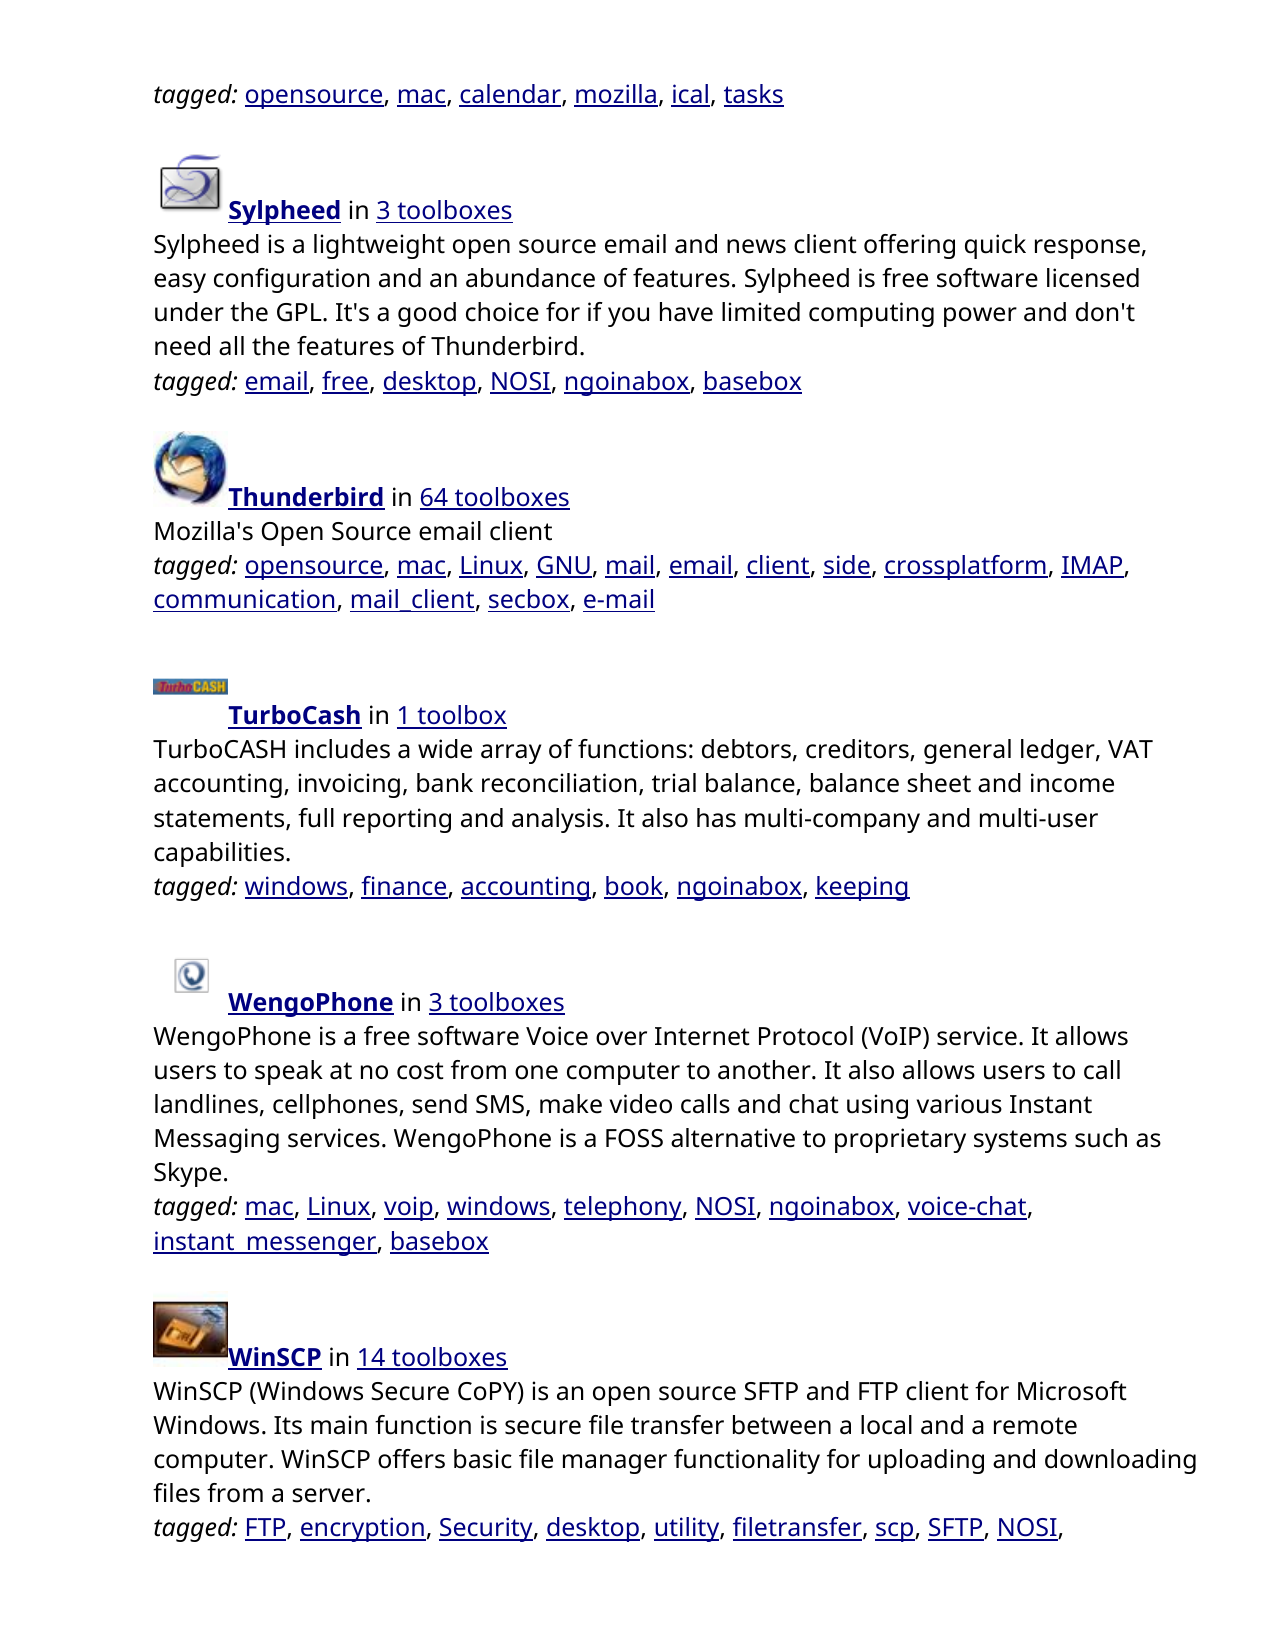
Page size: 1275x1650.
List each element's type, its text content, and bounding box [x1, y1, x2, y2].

text WinSCP in 14 toolboxes [153, 1291, 1198, 1373]
text WengoPhone in 3 toolboxes [153, 936, 1198, 1019]
text tagged: mac, Linux, voip, windows, telephony, NOSI, ngoinabox, voice-chat, instant_messenger, basebox [153, 1189, 1198, 1257]
text Sylpheed is a lightweight open source email and news client offering quick response, easy configuration and an abundance of features. Sylpheed is free software licensed under the GPL. It's a good choice for if you have limited computing power and don't need all the features of Thunderbird. [153, 227, 1198, 363]
text WinSCP (Windows Secure CoPY) is an open source SFTP and FTP client for Microsoft Windows. Its main function is secure file transfer between a local and a remote computer. WinSCP offers basic file manager functionality for uploading and downloading files from a server. [153, 1373, 1198, 1510]
picture [153, 936, 228, 1012]
text Mozilla's Open Source email client [153, 513, 1198, 548]
text Sylpheed in 3 toolboxes [153, 144, 1198, 227]
text TurboCASH includes a wide array of functions: debtors, creditors, general ledger, VAT accounting, invoicing, bank reconciliation, trial balance, balance sheet and income statements, full reporting and analysis. It also has multi-company and multi-user capabilities. [153, 732, 1198, 868]
text tagged: windows, finance, accounting, book, ngoinabox, keeping [153, 868, 1198, 902]
text Thunderbird in 64 toolboxes [153, 431, 1198, 513]
text WengoPhone is a free software Voice over Internet Protocol (VoIP) service. It allows users to speak at no cost from one computer to another. It also allows users to call landlines, cellphones, send SMS, make video calls and chat using various Instant Messaging services. WengoPhone is a FOSS alternative to proprietary systems such as Skype. [153, 1019, 1198, 1189]
text tagged: opensource, mac, Linux, GNU, mail, email, client, side, crossplatform, IMAP, communication, mail_client, secbox, e-mail [153, 548, 1198, 616]
text TurboCash in 1 toolbox [153, 650, 1198, 732]
picture [153, 649, 228, 725]
text tagged: FTP, encryption, Security, desktop, utility, filetransfer, scp, SFTP, NOSI, [153, 1510, 1198, 1544]
picture [153, 1291, 228, 1367]
text tagged: email, free, desktop, NOSI, ngoinabox, basebox [153, 363, 1198, 397]
picture [153, 431, 228, 507]
picture [153, 144, 228, 220]
text tagged: opensource, mac, calendar, mozilla, ical, tasks [153, 76, 1198, 111]
